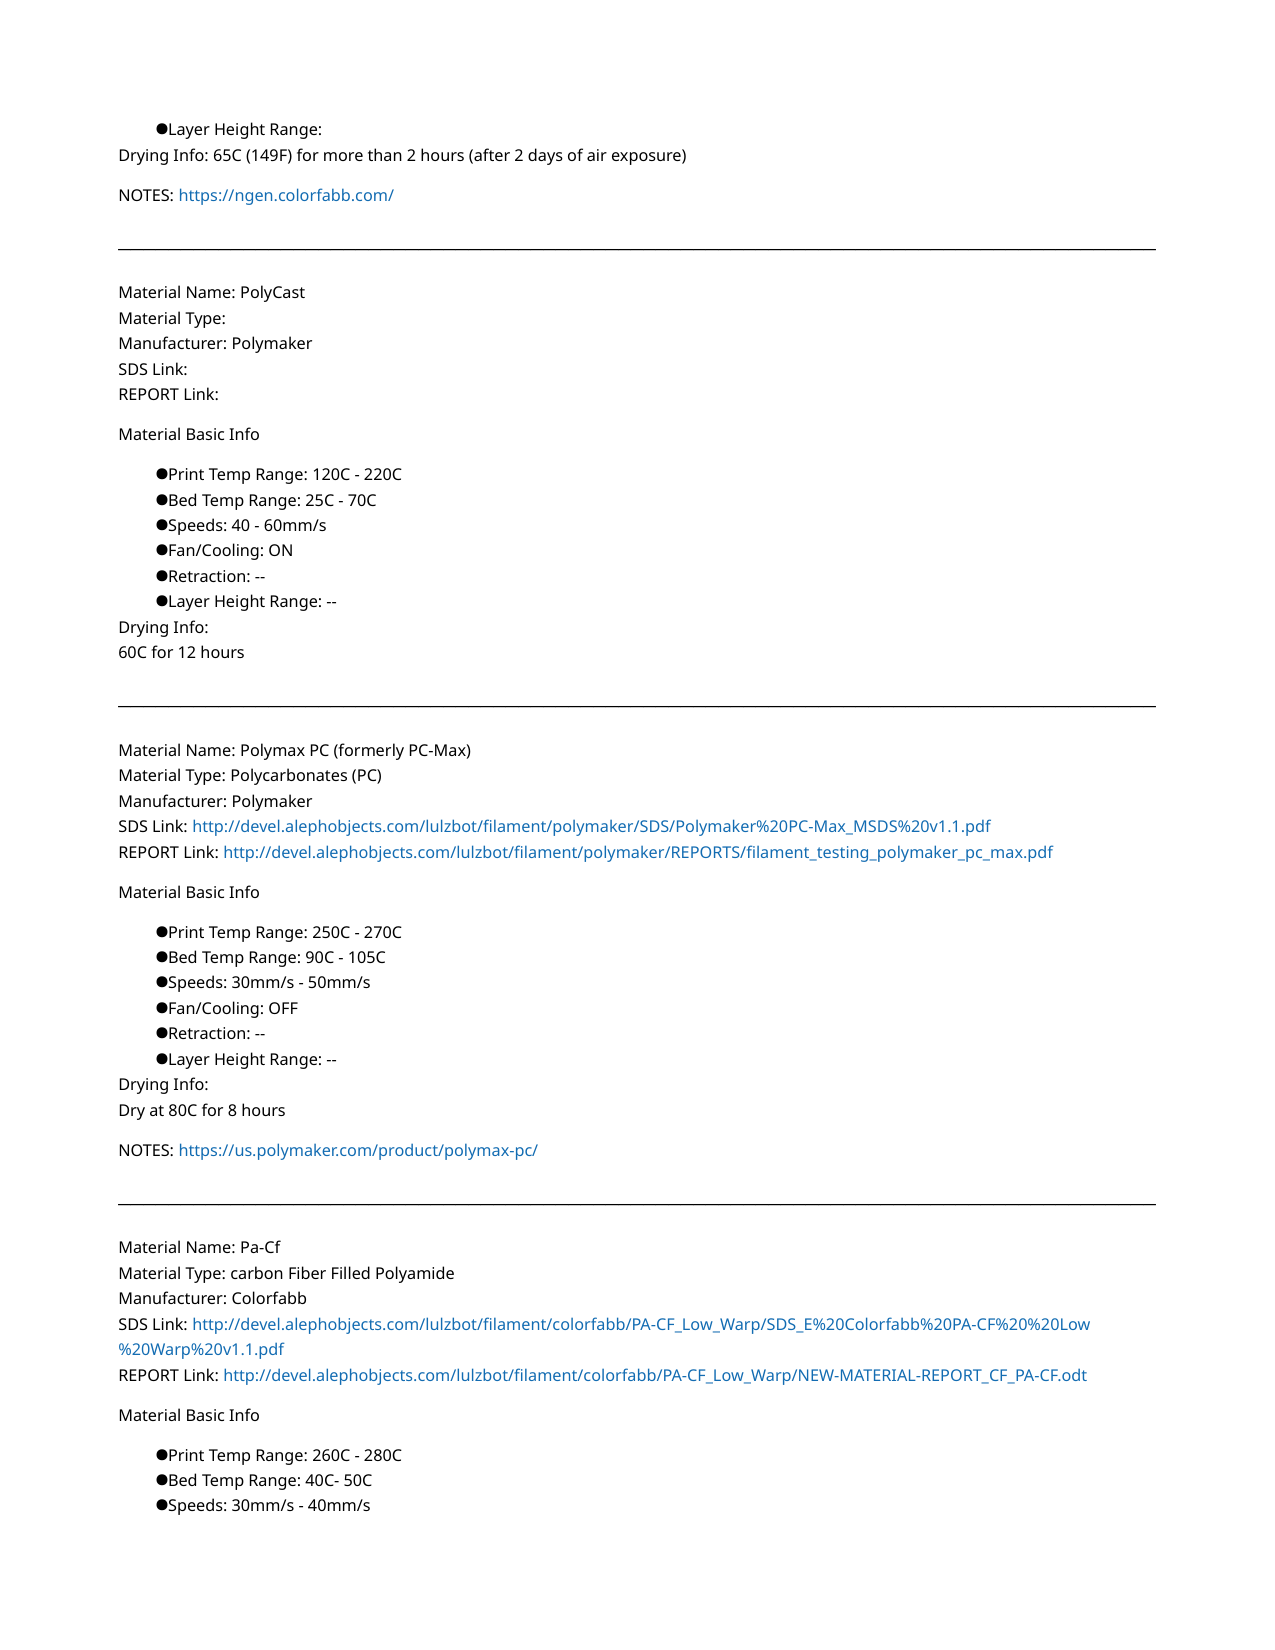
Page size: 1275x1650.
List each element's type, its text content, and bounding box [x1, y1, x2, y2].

list Fan/Cooling: OFF [118, 997, 1157, 1019]
text Drying Info: 65C (149F) for more than 2 hours (after 2 days of air exposure) [118, 143, 1157, 166]
list Bed Temp Range: 40C- 50C [118, 1469, 1157, 1491]
list Bed Temp Range: 25C - 70C [118, 488, 1157, 511]
list Bed Temp Range: 90C - 105C [118, 946, 1157, 968]
list Retraction: -- [118, 565, 1157, 587]
text NOTES: https://us.polymaker.com/product/polymax-pc/ [118, 1139, 1157, 1161]
text Material Basic Info [118, 1403, 1157, 1426]
list Print Temp Range: 260C - 280C [118, 1443, 1157, 1466]
text Material Basic Info [118, 423, 1157, 445]
text Material Name: Polymax PC (formerly PC-Max) Material Type: Polycarbonates (PC) Manufacturer: Polymaker SDS Link: http://devel.alephobjects.com/lulzbot/filament/polymaker/SDS/Polymaker%20PC-Max_MSDS%20v1.1.pdf REPORT Link: http://devel.alephobjects.com/lulzbot/filament/polymaker/REPORTS/filament_testing_polymaker_pc_max.pdf [118, 739, 1157, 863]
text ___________________________________________________________________________________ [118, 1179, 1157, 1208]
list Print Temp Range: 120C - 220C [118, 463, 1157, 485]
list Speeds: 30mm/s - 50mm/s [118, 971, 1157, 994]
text Material Name: Pa-Cf Material Type: carbon Fiber Filled Polyamide Manufacturer: Colorfabb SDS Link: http://devel.alephobjects.com/lulzbot/filament/colorfabb/PA-CF_Low_Warp/SDS_E%20Colorfabb%20PA-CF%20%20Low%20Warp%20v1.1.pdf REPORT Link: http://devel.alephobjects.com/lulzbot/filament/colorfabb/PA-CF_Low_Warp/NEW-MATERIAL-REPORT_CF_PA-CF.odt [118, 1236, 1157, 1386]
list Layer Height Range: -- [118, 1048, 1157, 1070]
text NOTES: https://ngen.colorfabb.com/ [118, 184, 1157, 206]
text Drying Info: Dry at 80C for 8 hours [118, 1073, 1157, 1121]
list Speeds: 40 - 60mm/s [118, 514, 1157, 536]
text ___________________________________________________________________________________ [118, 224, 1157, 253]
text Drying Info: 60C for 12 hours [118, 616, 1157, 663]
list Speeds: 30mm/s - 40mm/s [118, 1494, 1157, 1517]
list Layer Height Range: [118, 118, 1157, 140]
text ___________________________________________________________________________________ [118, 681, 1157, 710]
list Fan/Cooling: ON [118, 539, 1157, 562]
text Material Basic Info [118, 881, 1157, 903]
list Layer Height Range: -- [118, 590, 1157, 612]
list Print Temp Range: 250C - 270C [118, 921, 1157, 943]
list Retraction: -- [118, 1022, 1157, 1044]
text Material Name: PolyCast Material Type: Manufacturer: Polymaker SDS Link: REPORT Link: [118, 281, 1157, 405]
